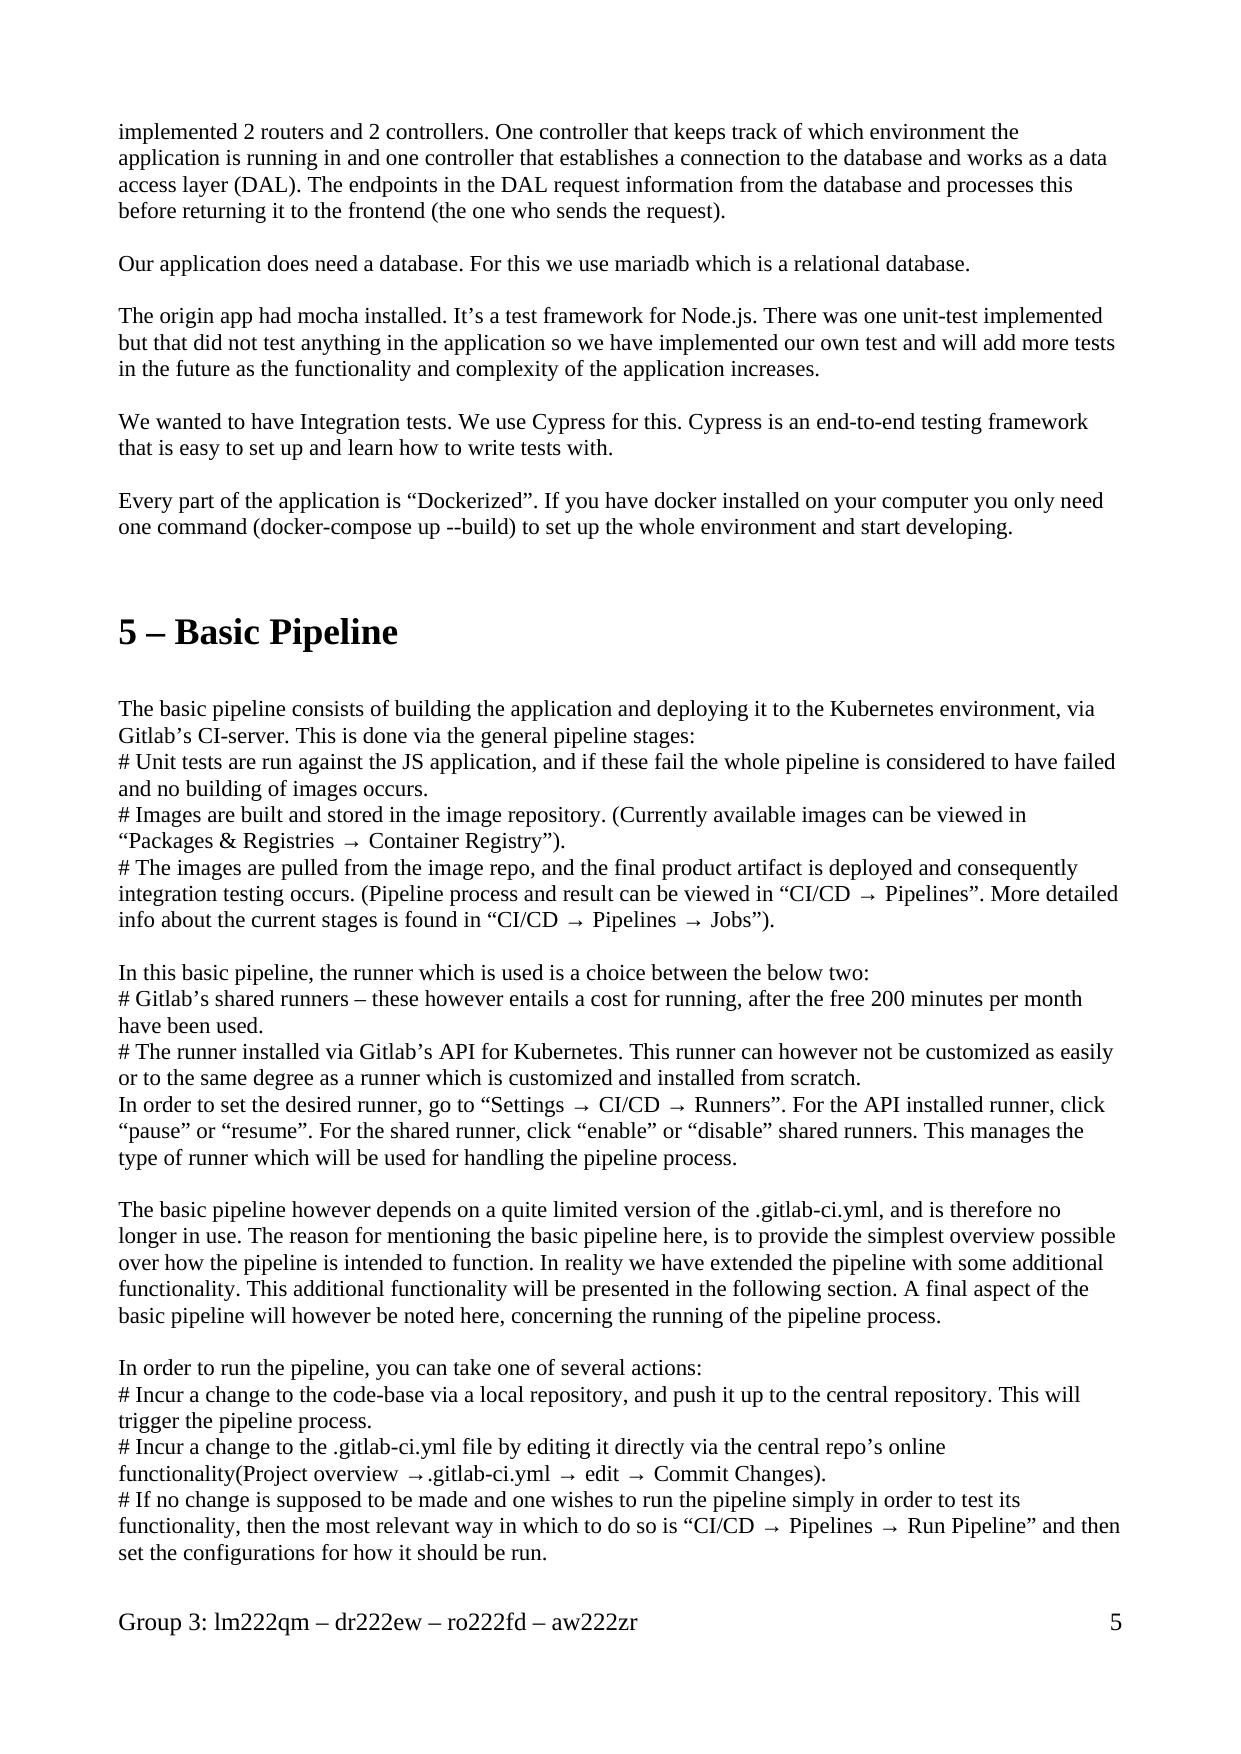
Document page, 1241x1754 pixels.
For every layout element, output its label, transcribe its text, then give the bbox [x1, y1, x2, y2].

text # The images are pulled from the image repo, and the final product artifact is deployed and consequently integration testing occurs. (Pipeline process and result can be viewed in “CI/CD → Pipelines”. More detailed info about the current stages is found in “CI/CD → Pipelines → Jobs”). [118, 854, 1122, 933]
text In order to set the desired runner, go to “Settings → CI/CD → Runners”. For the API installed runner, click “pause” or “resume”. For the shared runner, click “enable” or “disable” shared runners. This manages the type of runner which will be used for handling the pipeline process. [118, 1091, 1122, 1170]
text # Images are built and stored in the image repository. (Currently available images can be viewed in “Packages & Registries → Container Registry”). [118, 801, 1122, 854]
text Our application does need a database. For this we use mariadb which is a relational database. [118, 250, 1122, 276]
text In this basic pipeline, the runner which is used is a choice between the below two: [118, 959, 1122, 985]
text The origin app had mocha installed. It’s a test framework for Node.js. There was one unit-test implemented but that did not test anything in the application so we have implemented our own test and will add more tests in the future as the functionality and complexity of the application increases. [118, 303, 1122, 382]
text # Gitlab’s shared runners – these however entails a cost for running, after the free 200 minutes per month have been used. [118, 985, 1122, 1038]
text In order to run the pipeline, you can take one of several actions: [118, 1354, 1122, 1381]
text # Unit tests are run against the JS application, and if these fail the whole pipeline is considered to have failed and no building of images occurs. [118, 748, 1122, 801]
text Every part of the application is “Dockerized”. If you have docker installed on your computer you only need one command (docker-compose up --build) to set up the whole environment and start developing. [118, 487, 1122, 540]
text implemented 2 routers and 2 controllers. One controller that keeps track of which environment the application is running in and one controller that establishes a connection to the database and works as a data access layer (DAL). The endpoints in the DAL request information from the database and processes this before returning it to the frontend (the one who sends the request). [118, 118, 1122, 223]
text We wanted to have Integration tests. We use Cypress for this. Cypress is an end-to-end testing framework that is easy to set up and learn how to write tests with. [118, 408, 1122, 461]
text # Incur a change to the code-base via a local repository, and push it up to the central repository. This will trigger the pipeline process. [118, 1381, 1122, 1433]
text 5 – Basic Pipeline [118, 609, 1122, 652]
text The basic pipeline however depends on a quite limited version of the .gitlab-ci.yml, and is therefore no longer in use. The reason for mentioning the basic pipeline here, is to provide the simplest overview possible over how the pipeline is intended to function. In reality we have extended the pipeline with some additional functionality. This additional functionality will be presented in the following section. A final aspect of the basic pipeline will however be noted here, concerning the running of the pipeline process. [118, 1196, 1122, 1328]
text # Incur a change to the .gitlab-ci.yml file by editing it directly via the central repo’s online functionality(Project overview →.gitlab-ci.yml → edit → Commit Changes). [118, 1433, 1122, 1486]
text The basic pipeline consists of building the application and deploying it to the Kubernetes environment, via Gitlab’s CI-server. This is done via the general pipeline stages: [118, 696, 1122, 748]
text # The runner installed via Gitlab’s API for Kubernetes. This runner can however not be customized as easily or to the same degree as a runner which is customized and installed from scratch. [118, 1038, 1122, 1091]
text # If no change is supposed to be made and one wishes to run the pipeline simply in order to test its functionality, then the most relevant way in which to do so is “CI/CD → Pipelines → Run Pipeline” and then set the configurations for how it should be run. [118, 1486, 1122, 1565]
